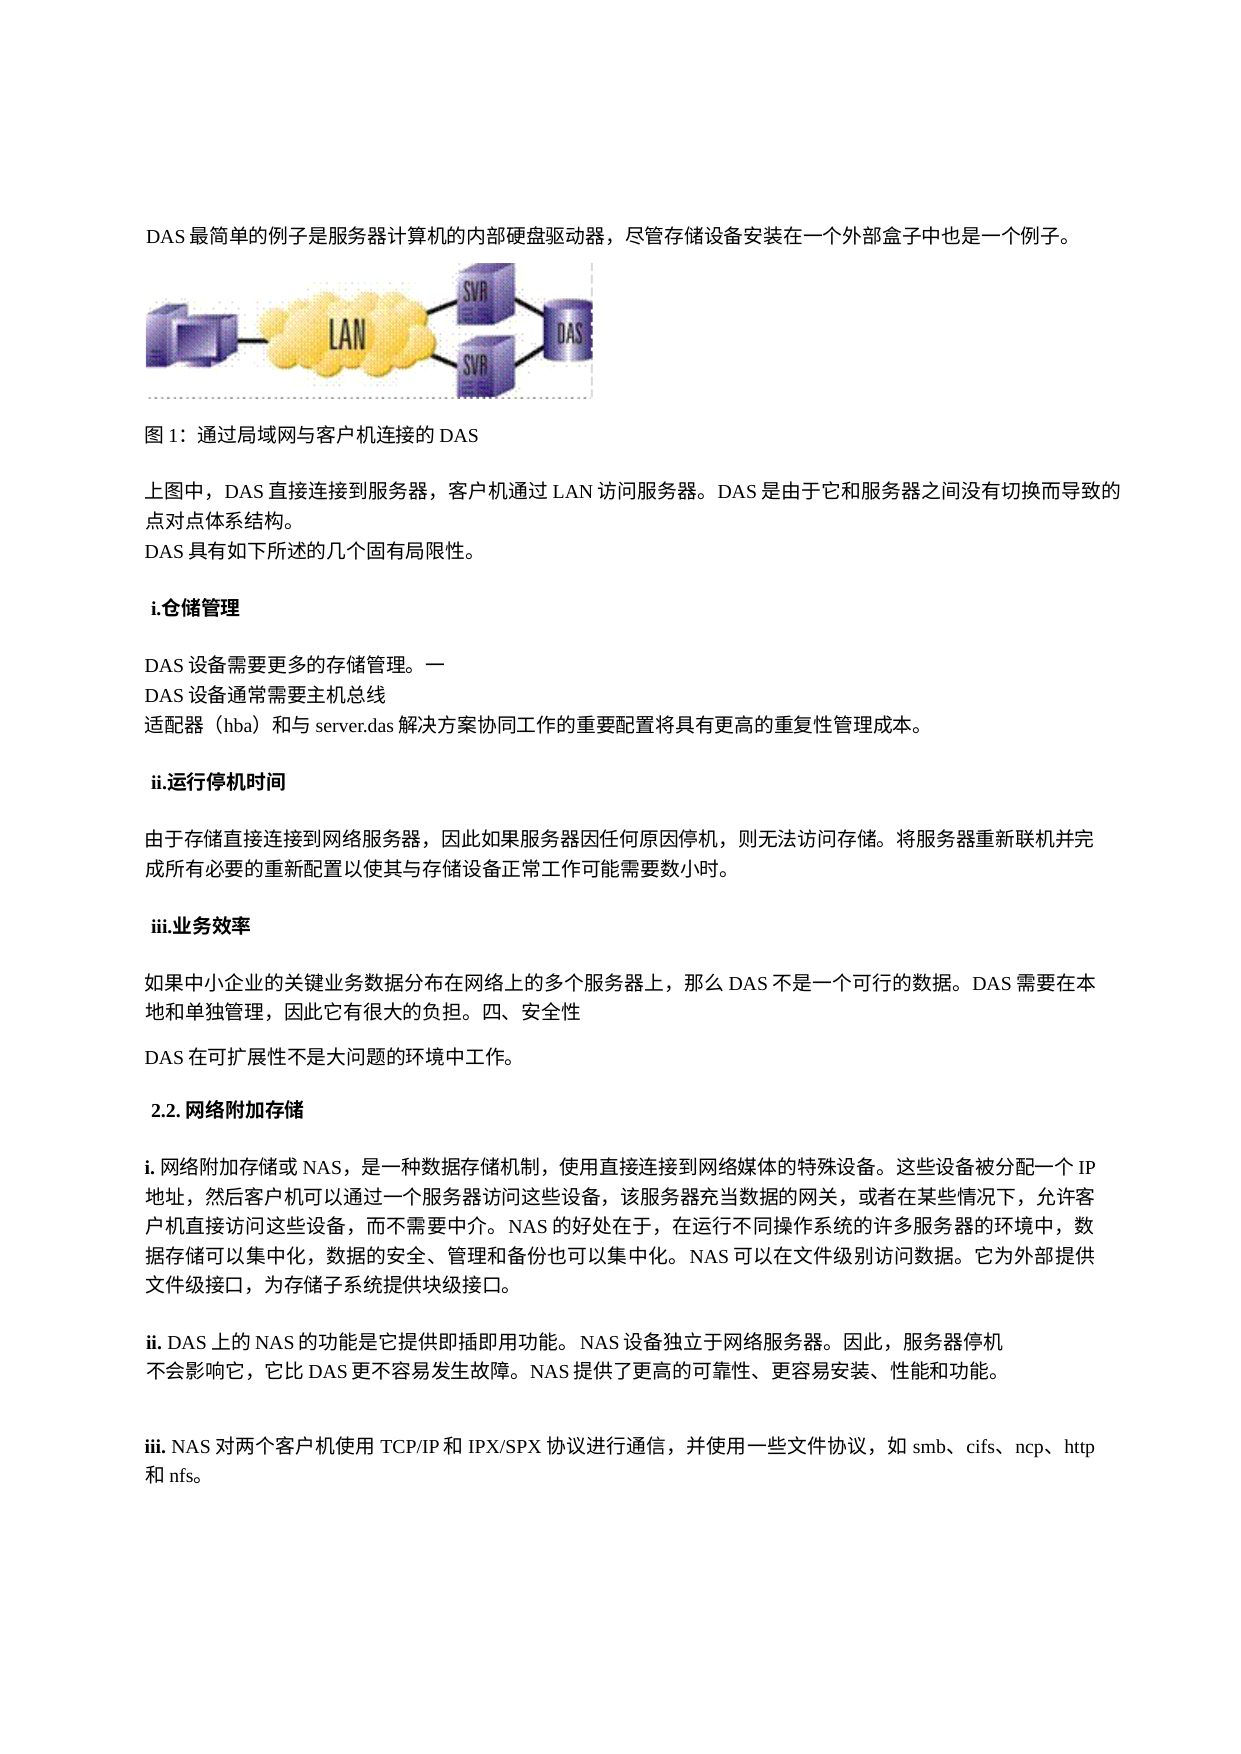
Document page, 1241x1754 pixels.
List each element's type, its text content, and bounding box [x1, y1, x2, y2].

text 2.2. 网络附加存储 [146, 1095, 1127, 1123]
text ii.运行停机时间 [146, 767, 1127, 795]
picture [145, 263, 593, 399]
text DAS设备通常需要主机总线 [144, 679, 1127, 708]
text DAS最简单的例子是服务器计算机的内部硬盘驱动器，尽管存储设备安装在一个外部盒子中也是一个例子。 [146, 220, 1121, 249]
text iii.业务效率 [146, 911, 1127, 939]
text DAS具有如下所述的几个固有局限性。 [144, 536, 1127, 564]
text i.仓储管理 [146, 593, 1127, 621]
text DAS在可扩展性不是大问题的环境中工作。 [144, 1053, 1096, 1067]
text 如果中小企业的关键业务数据分布在网络上的多个服务器上，那么DAS不是一个可行的数据。DAS需要在本地和单独管理，因此它有很大的负担。四、安全性 [144, 967, 1096, 1026]
text iii. NAS对两个客户机使用TCP/IP和IPX/SPX协议进行通信，并使用一些文件协议，如smb、cifs、ncp、http和nfs。 [144, 1430, 1096, 1488]
text i. 网络附加存储或NAS，是一种数据存储机制，使用直接连接到网络媒体的特殊设备。这些设备被分配一个IP地址，然后客户机可以通过一个服务器访问这些设备，该服务器充当数据的网关，或者在某些情况下，允许客户机直接访问这些设备，而不需要中介。NAS的好处在于，在运行不同操作系统的许多服务器的环境中，数据存储可以集中化，数据的安全、管理和备份也可以集中化。NAS可以在文件级别访问数据。它为外部提供文件级接口，为存储子系统提供块级接口。 [144, 1152, 1096, 1298]
text 适配器（hba）和与server.das解决方案协同工作的重要配置将具有更高的重复性管理成本。 [144, 709, 1096, 738]
text 上图中，DAS直接连接到服务器，客户机通过LAN访问服务器。DAS是由于它和服务器之间没有切换而导致的点对点体系结构。 [144, 476, 1121, 534]
text DAS设备需要更多的存储管理。一 [144, 649, 1096, 678]
text 由于存储直接连接到网络服务器，因此如果服务器因任何原因停机，则无法访问存储。将服务器重新联机并完成所有必要的重新配置以使其与存储设备正常工作可能需要数小时。 [144, 824, 1096, 882]
text 图1：通过局域网与客户机连接的DAS [144, 419, 1096, 448]
text ii. DAS上的NAS的功能是它提供即插即用功能。NAS设备独立于网络服务器。因此，服务器停机不会影响它，它比DAS更不容易发生故障。NAS提供了更高的可靠性、更容易安装、性能和功能。 [146, 1327, 1006, 1384]
